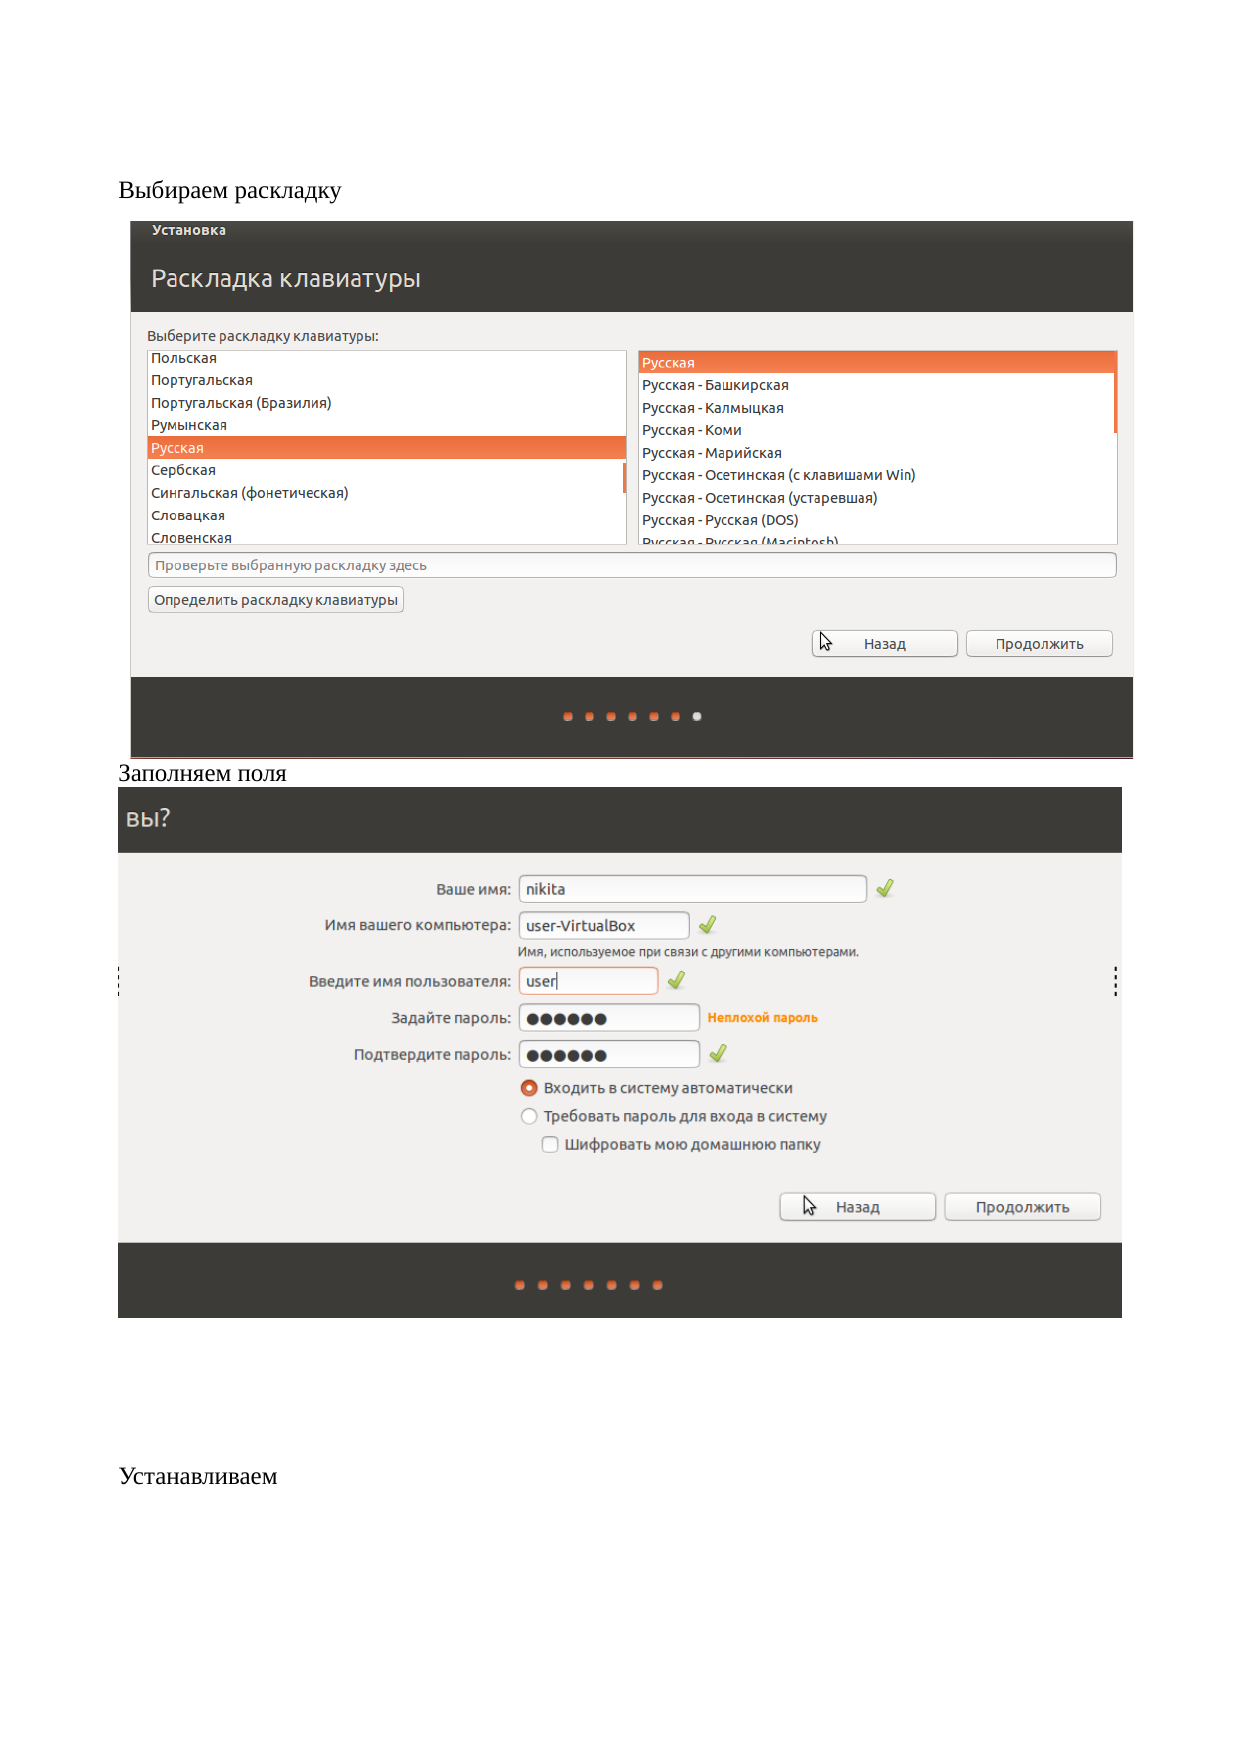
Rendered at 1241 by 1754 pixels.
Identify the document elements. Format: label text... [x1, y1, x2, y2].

text Устанавливаем [118, 1461, 1122, 1490]
text Выбираем раскладку [118, 176, 1122, 204]
text Заполняем поля [118, 492, 1122, 787]
